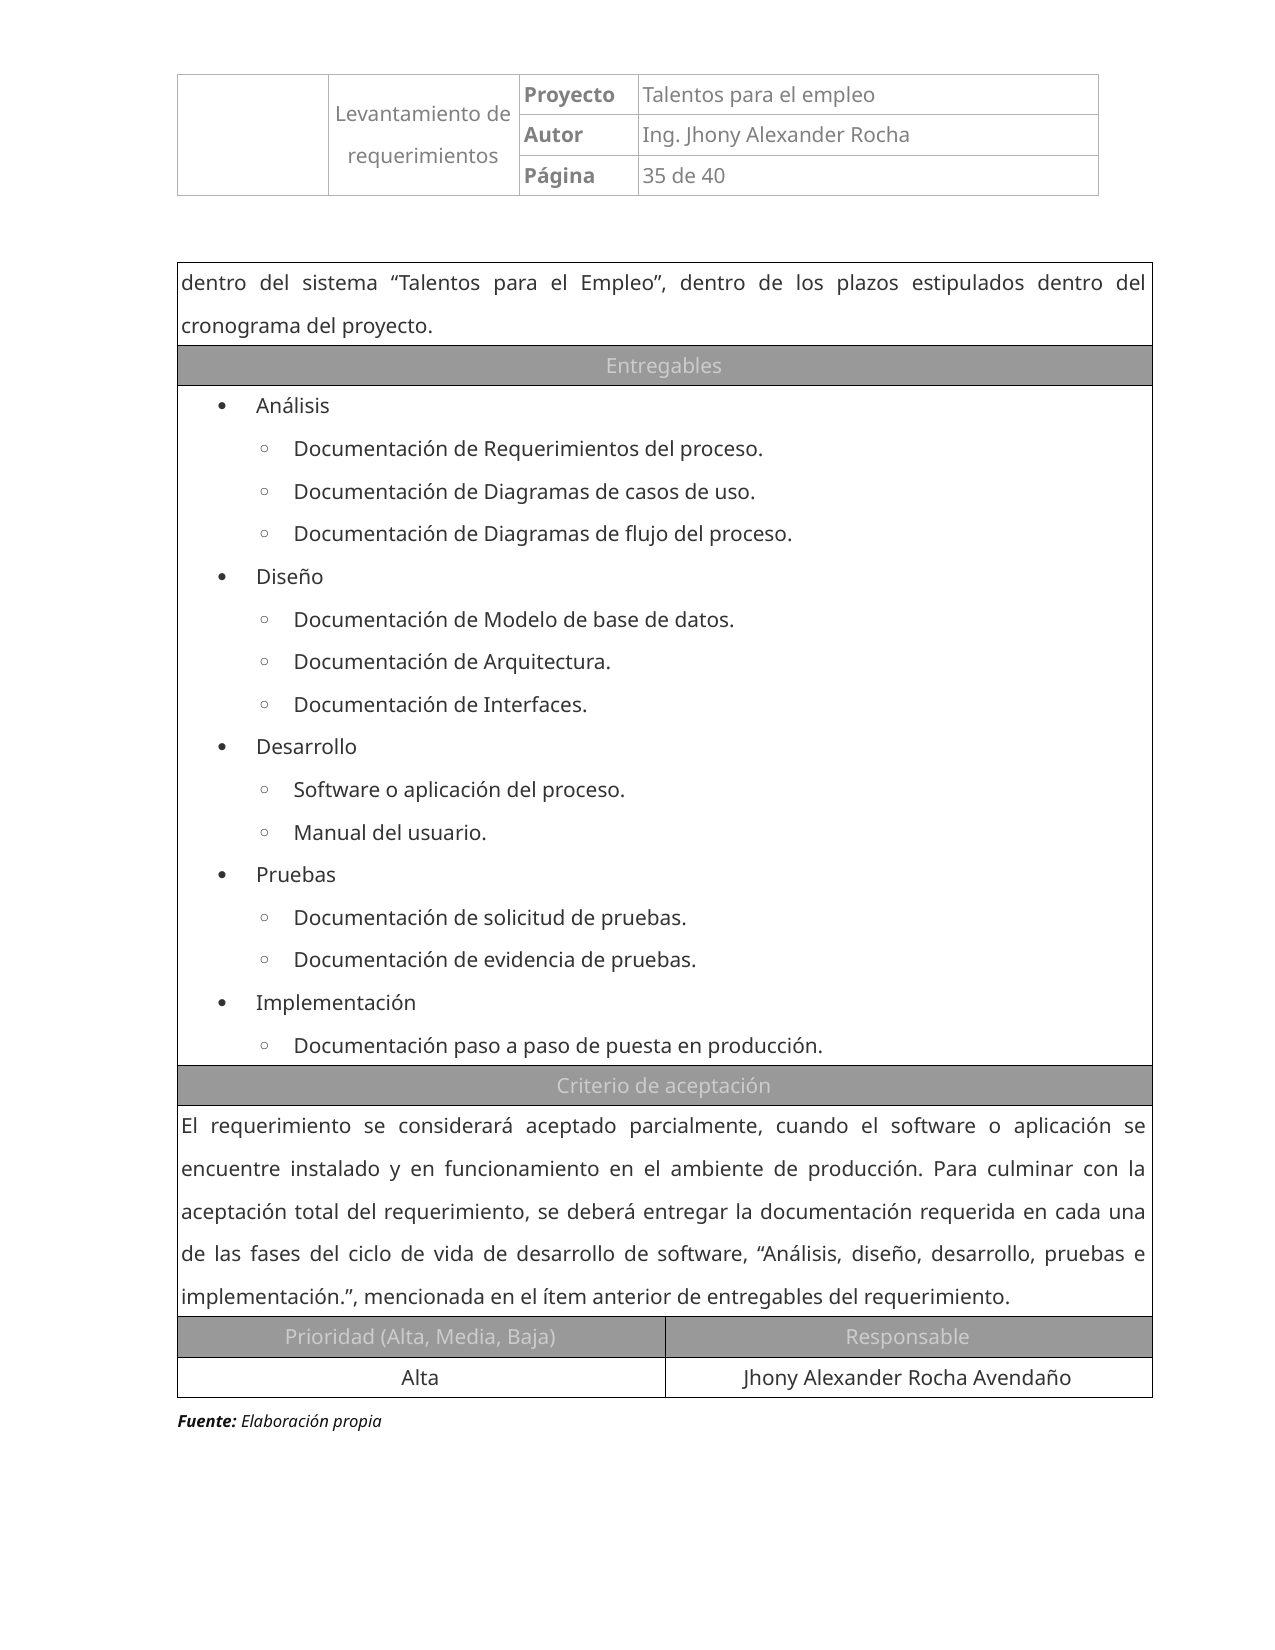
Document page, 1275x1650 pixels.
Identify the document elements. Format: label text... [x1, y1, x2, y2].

table_cell Responsable [666, 1317, 1152, 1357]
table_cell Criterio de aceptación [178, 1066, 1152, 1105]
table_cell Análisis Documentación de Requerimientos del proceso. Documentación de Diagramas de casos de uso. Documentación de Diagramas de flujo del proceso. Diseño Documentación de Modelo de base de datos. Documentación de Arquitectura. Documentación de Interfaces. Desarrollo Software o aplicación del proceso. Manual del usuario. Pruebas Documentación de solicitud de pruebas. Documentación de evidencia de pruebas. Implementación Documentación paso a paso de puesta en producción. [178, 386, 1152, 1065]
table_cell Prioridad (Alta, Media, Baja) [178, 1317, 665, 1357]
text Fuente: Elaboración propia [177, 1410, 1098, 1433]
table_cell Entregables [178, 346, 1152, 385]
table_cell Jhony Alexander Rocha Avendaño [666, 1358, 1152, 1397]
table_cell Alta [178, 1358, 665, 1397]
table_cell El requerimiento se considerará aceptado parcialmente, cuando el software o aplicación se encuentre instalado y en funcionamiento en el ambiente de producción. Para culminar con la aceptación total del requerimiento, se deberá entregar la documentación requerida en cada una de las fases del ciclo de vida de desarrollo de software, “Análisis, diseño, desarrollo, pruebas e implementación.”, mencionada en el ítem anterior de entregables del requerimiento. [178, 1106, 1152, 1316]
table_cell dentro del sistema “Talentos para el Empleo”, dentro de los plazos estipulados dentro del cronograma del proyecto. [178, 263, 1152, 345]
